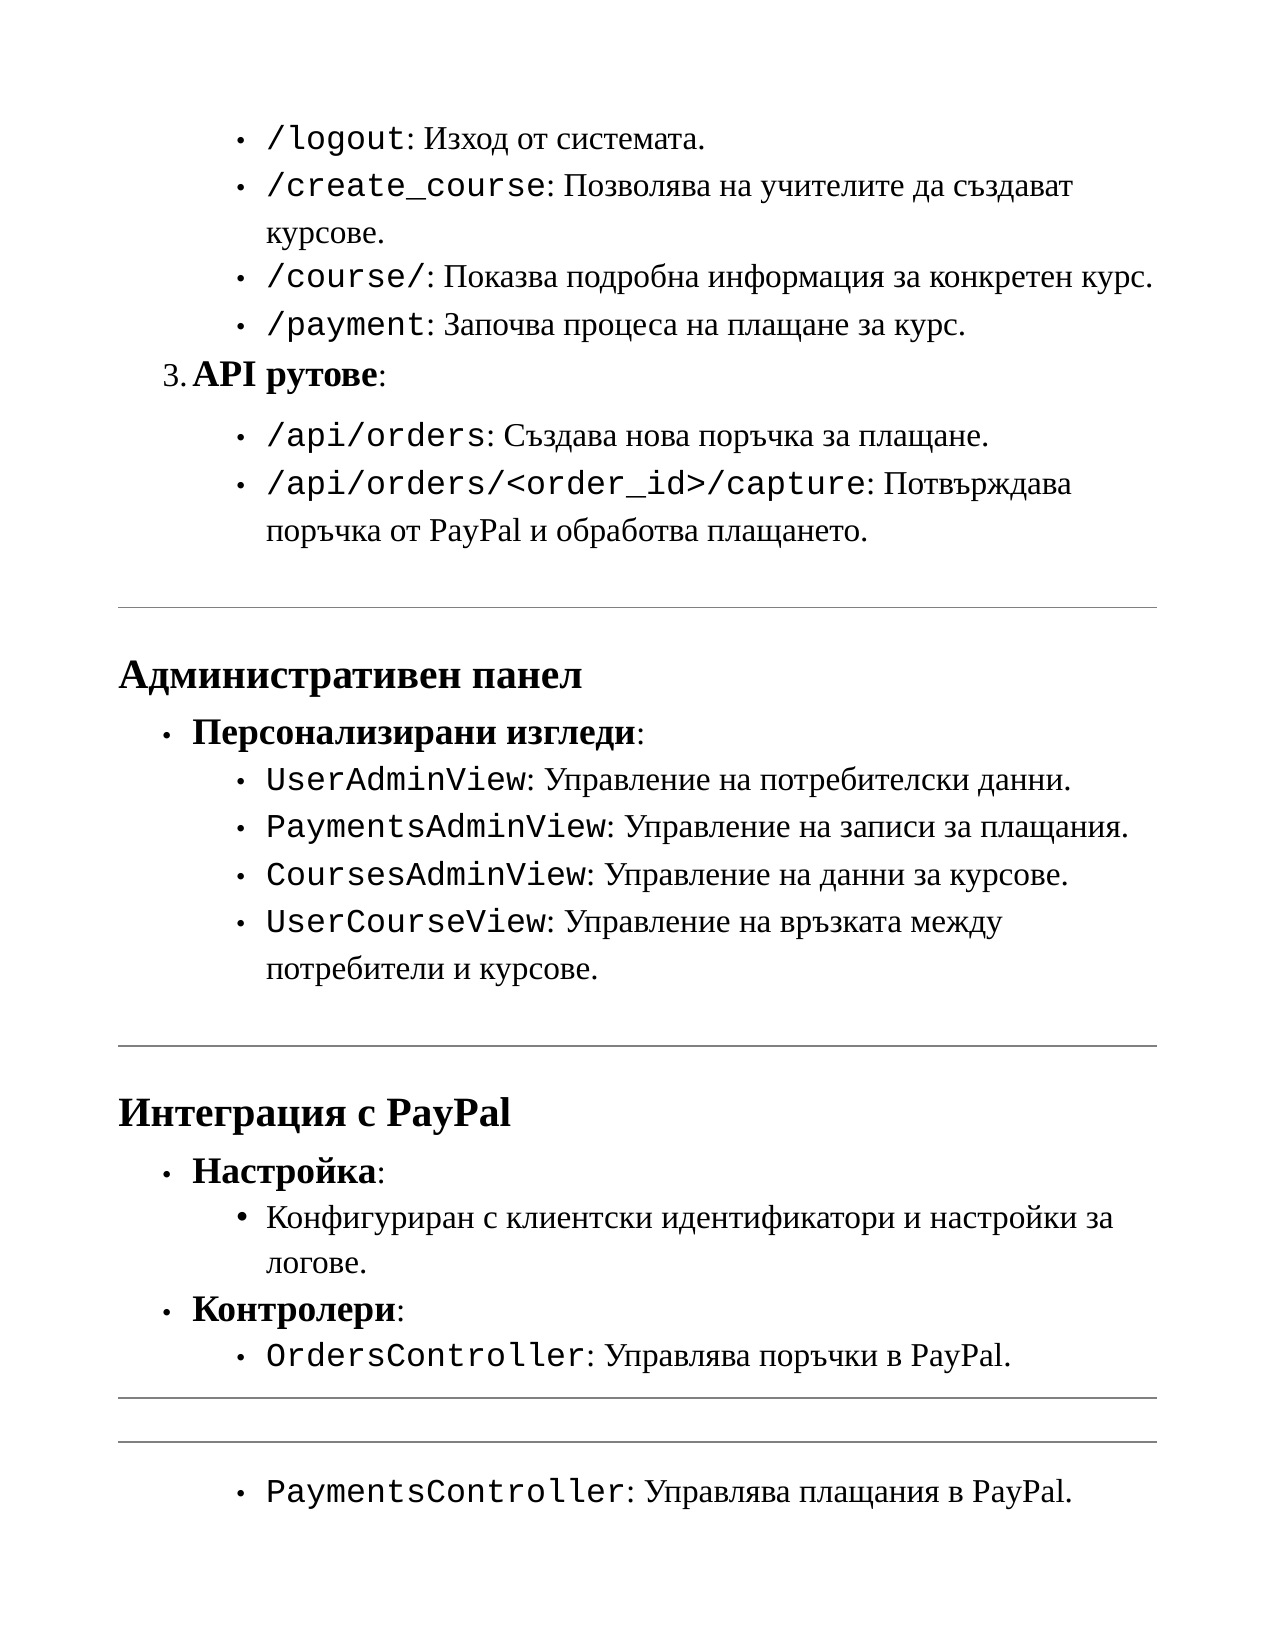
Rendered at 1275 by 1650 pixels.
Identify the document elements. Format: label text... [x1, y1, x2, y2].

list PaymentsAdminView: Управление на записи за плащания. [236, 807, 1157, 848]
subtitle Интеграция с PayPal [118, 1088, 1157, 1136]
list UserAdminView: Управление на потребителски данни. [236, 759, 1157, 801]
list /create_course: Позволява на учителите да създават курсове. [236, 166, 1157, 251]
list Конфигуриран с клиентски идентификатори и настройки за логове. [236, 1198, 1157, 1280]
list /payment: Започва процеса на плащане за курс. [236, 304, 1157, 345]
list API рутове: [162, 351, 1157, 394]
list PaymentsController: Управлява плащания в PayPal. [236, 1471, 1157, 1513]
list /api/orders: Създава нова поръчка за плащане. [236, 416, 1157, 457]
subtitle Административен панел [118, 649, 1157, 697]
list /api/orders/<order_id>/capture: Потвърждава поръчка от PayPal и обработва плащането. [236, 463, 1157, 548]
list Контролери: [162, 1286, 1157, 1329]
list OrdersController: Управлява поръчки в PayPal. [236, 1336, 1157, 1377]
list Настройка: [162, 1148, 1157, 1191]
list UserCourseView: Управление на връзката между потребители и курсове. [236, 901, 1157, 987]
list CoursesAdminView: Управление на данни за курсове. [236, 854, 1157, 895]
list /logout: Изход от системата. [236, 118, 1157, 159]
list Персонализирани изгледи: [162, 710, 1157, 753]
list /course/: Показва подробна информация за конкретен курс. [236, 257, 1157, 298]
